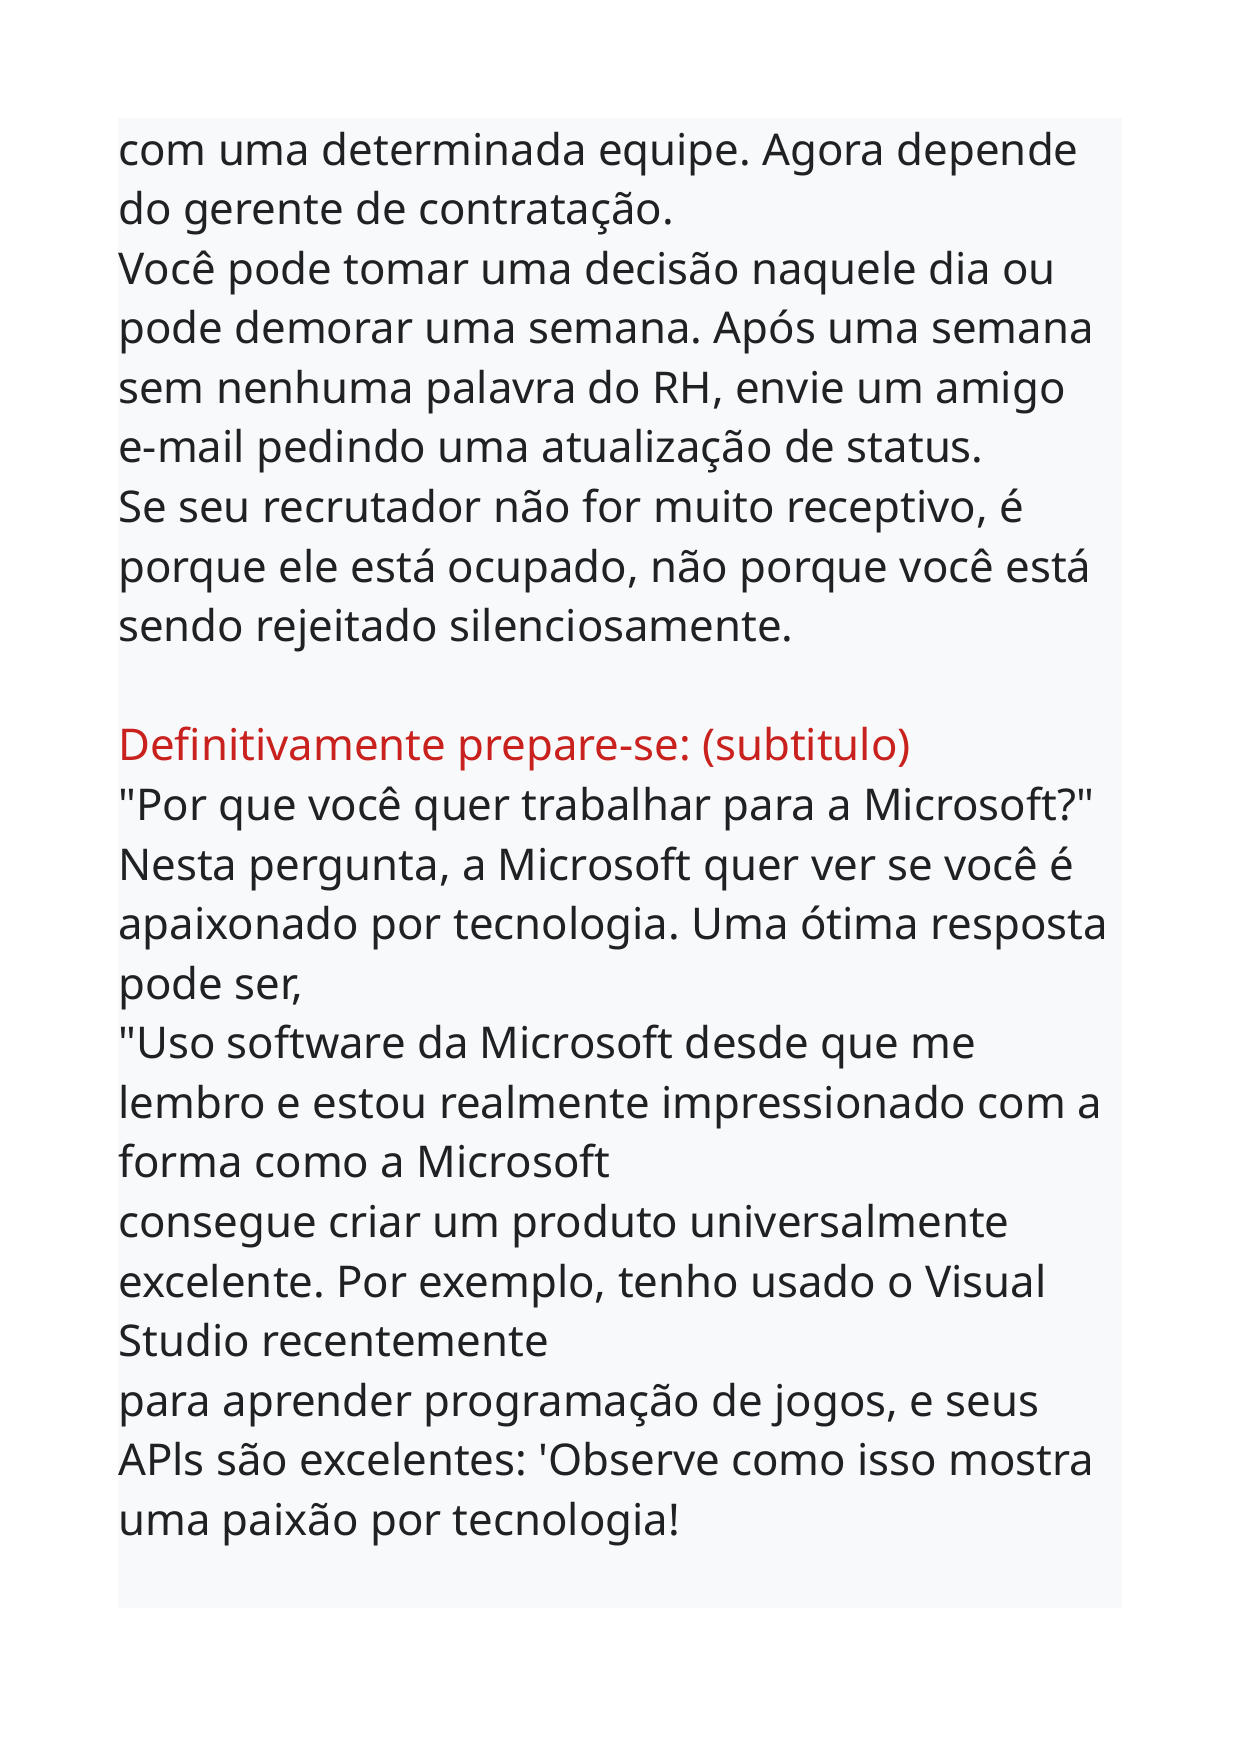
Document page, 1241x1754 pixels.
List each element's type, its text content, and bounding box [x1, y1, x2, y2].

text e-mail pedindo uma atualização de status. [118, 416, 1122, 476]
text Nesta pergunta, a Microsoft quer ver se você é apaixonado por tecnologia. Uma ótima resposta pode ser, [118, 833, 1122, 1012]
text Definitivamente prepare-se: (subtitulo) [118, 714, 1122, 773]
text "Uso software da Microsoft desde que me lembro e estou realmente impressionado com a forma como a Microsoft [118, 1012, 1122, 1191]
text consegue criar um produto universalmente excelente. Por exemplo, tenho usado o Visual Studio recentemente [118, 1191, 1122, 1369]
text com uma determinada equipe. Agora depende do gerente de contratação. [118, 118, 1122, 237]
text para aprender programação de jogos, e seus APls são excelentes: 'Observe como isso mostra uma paixão por tecnologia! [118, 1369, 1122, 1548]
text Você pode tomar uma decisão naquele dia ou pode demorar uma semana. Após uma semana sem nenhuma palavra do RH, envie um amigo [118, 237, 1122, 416]
text "Por que você quer trabalhar para a Microsoft?" [118, 773, 1122, 833]
text Se seu recrutador não for muito receptivo, é porque ele está ocupado, não porque você está sendo rejeitado silenciosamente. [118, 476, 1122, 654]
